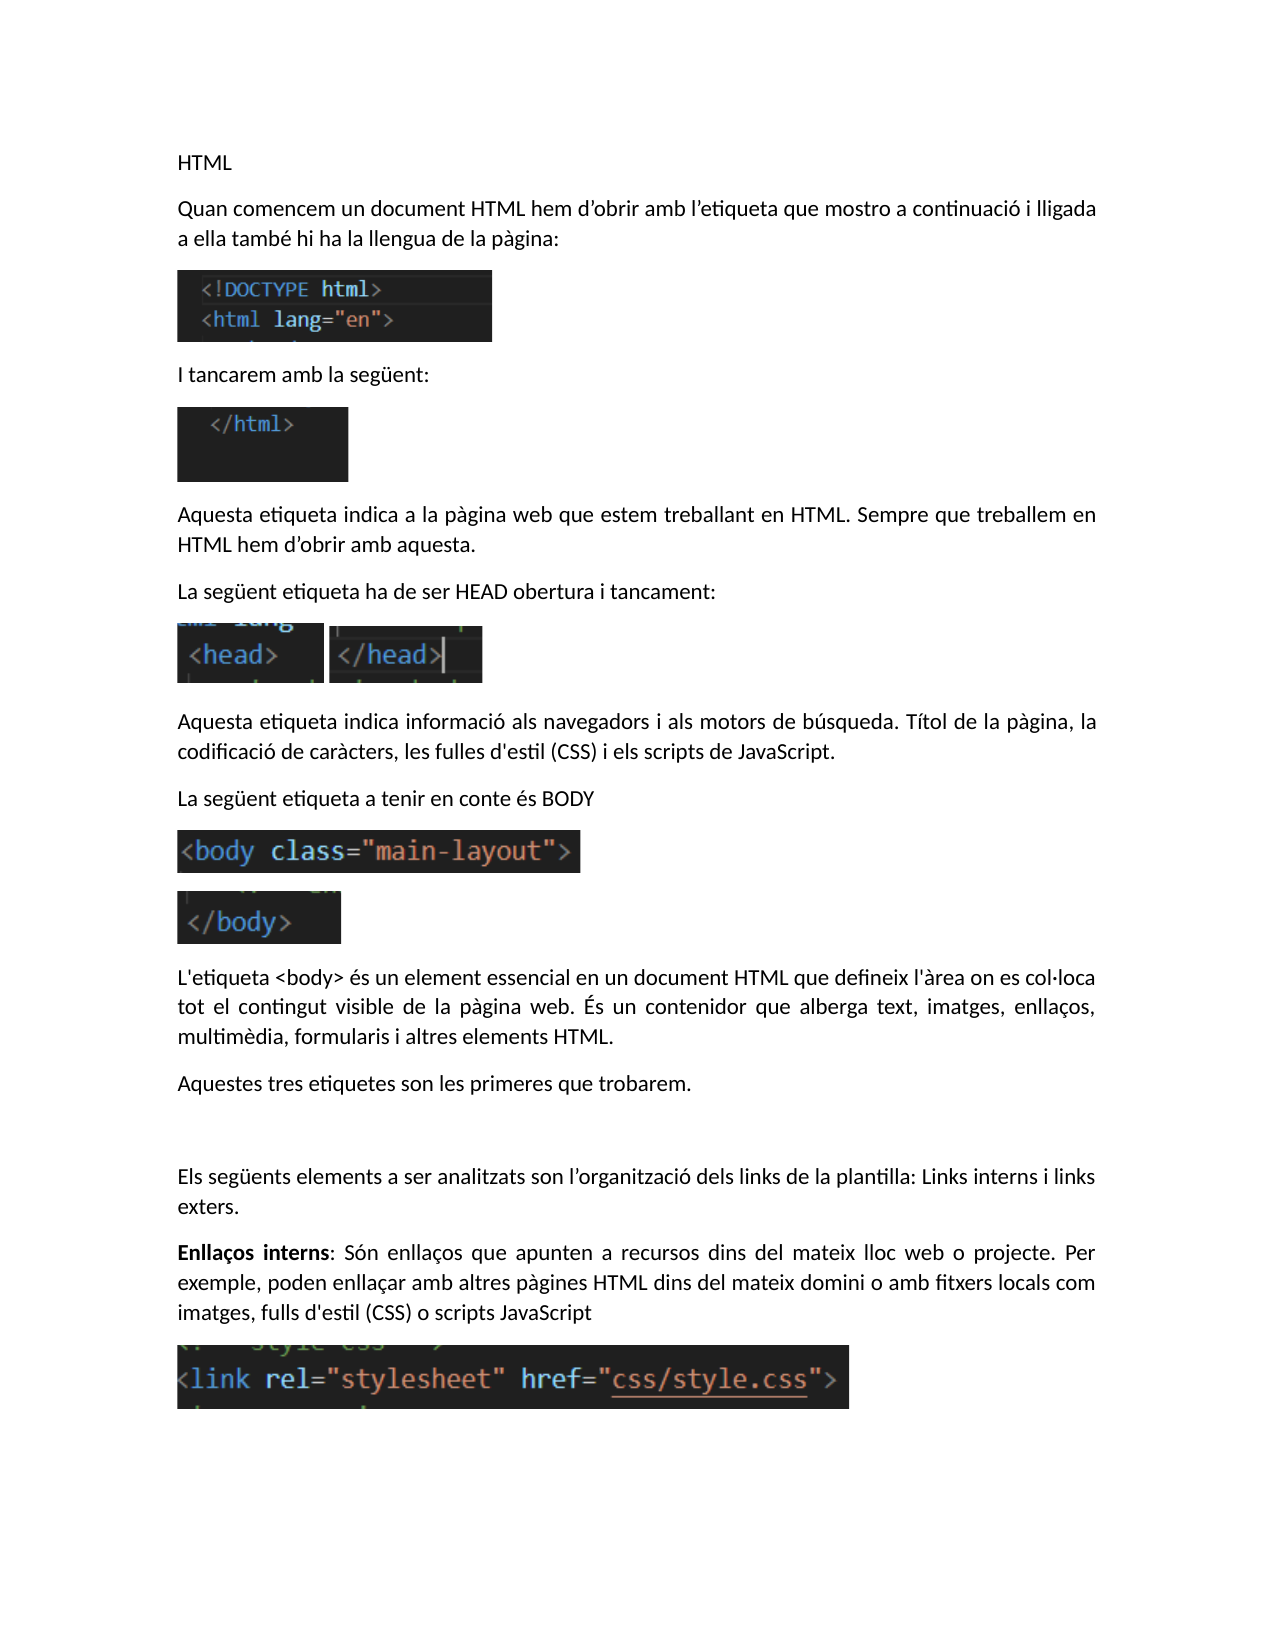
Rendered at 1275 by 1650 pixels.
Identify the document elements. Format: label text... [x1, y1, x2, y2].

picture [177, 623, 324, 683]
picture [329, 626, 483, 683]
text I tancarem amb la següent: [177, 360, 1098, 388]
text Aquesta etiqueta indica a la pàgina web que estem treballant en HTML. Sempre que treballem en HTML hem d’obrir amb aquesta. [177, 501, 1098, 558]
text Quan comencem un document HTML hem d’obrir amb l’etiqueta que mostro a continuació i lligada a ella també hi ha la llengua de la pàgina: [177, 194, 1098, 252]
text Aquesta etiqueta indica informació als navegadors i als motors de búsqueda. Títol de la pàgina, la codificació de caràcters, les fulles d'estil (CSS) i els scripts de JavaScript. [177, 707, 1098, 765]
text Els següents elements a ser analitzats son l’organització dels links de la plantilla: Links interns i links exters. [177, 1162, 1098, 1220]
picture [177, 830, 581, 873]
text L'etiqueta <body> és un element essencial en un document HTML que defineix l'àrea on es col·loca tot el contingut visible de la pàgina web. És un contenidor que alberga text, imatges, enllaços, multimèdia, formularis i altres elements HTML. [177, 963, 1098, 1050]
text Enllaços interns: Són enllaços que apunten a recursos dins del mateix lloc web o projecte. Per exemple, poden enllaçar amb altres pàgines HTML dins del mateix domini o amb fitxers locals com imatges, fulls d'estil (CSS) o scripts JavaScript [177, 1238, 1098, 1326]
picture [177, 1345, 850, 1409]
text La següent etiqueta a tenir en conte és BODY [177, 784, 1098, 812]
text Aquestes tres etiquetes son les primeres que trobarem. [177, 1069, 1098, 1097]
text HTML [177, 148, 1098, 176]
picture [177, 891, 342, 944]
text La següent etiqueta ha de ser HEAD obertura i tancament: [177, 577, 1098, 605]
picture [177, 407, 349, 482]
picture [177, 270, 493, 342]
